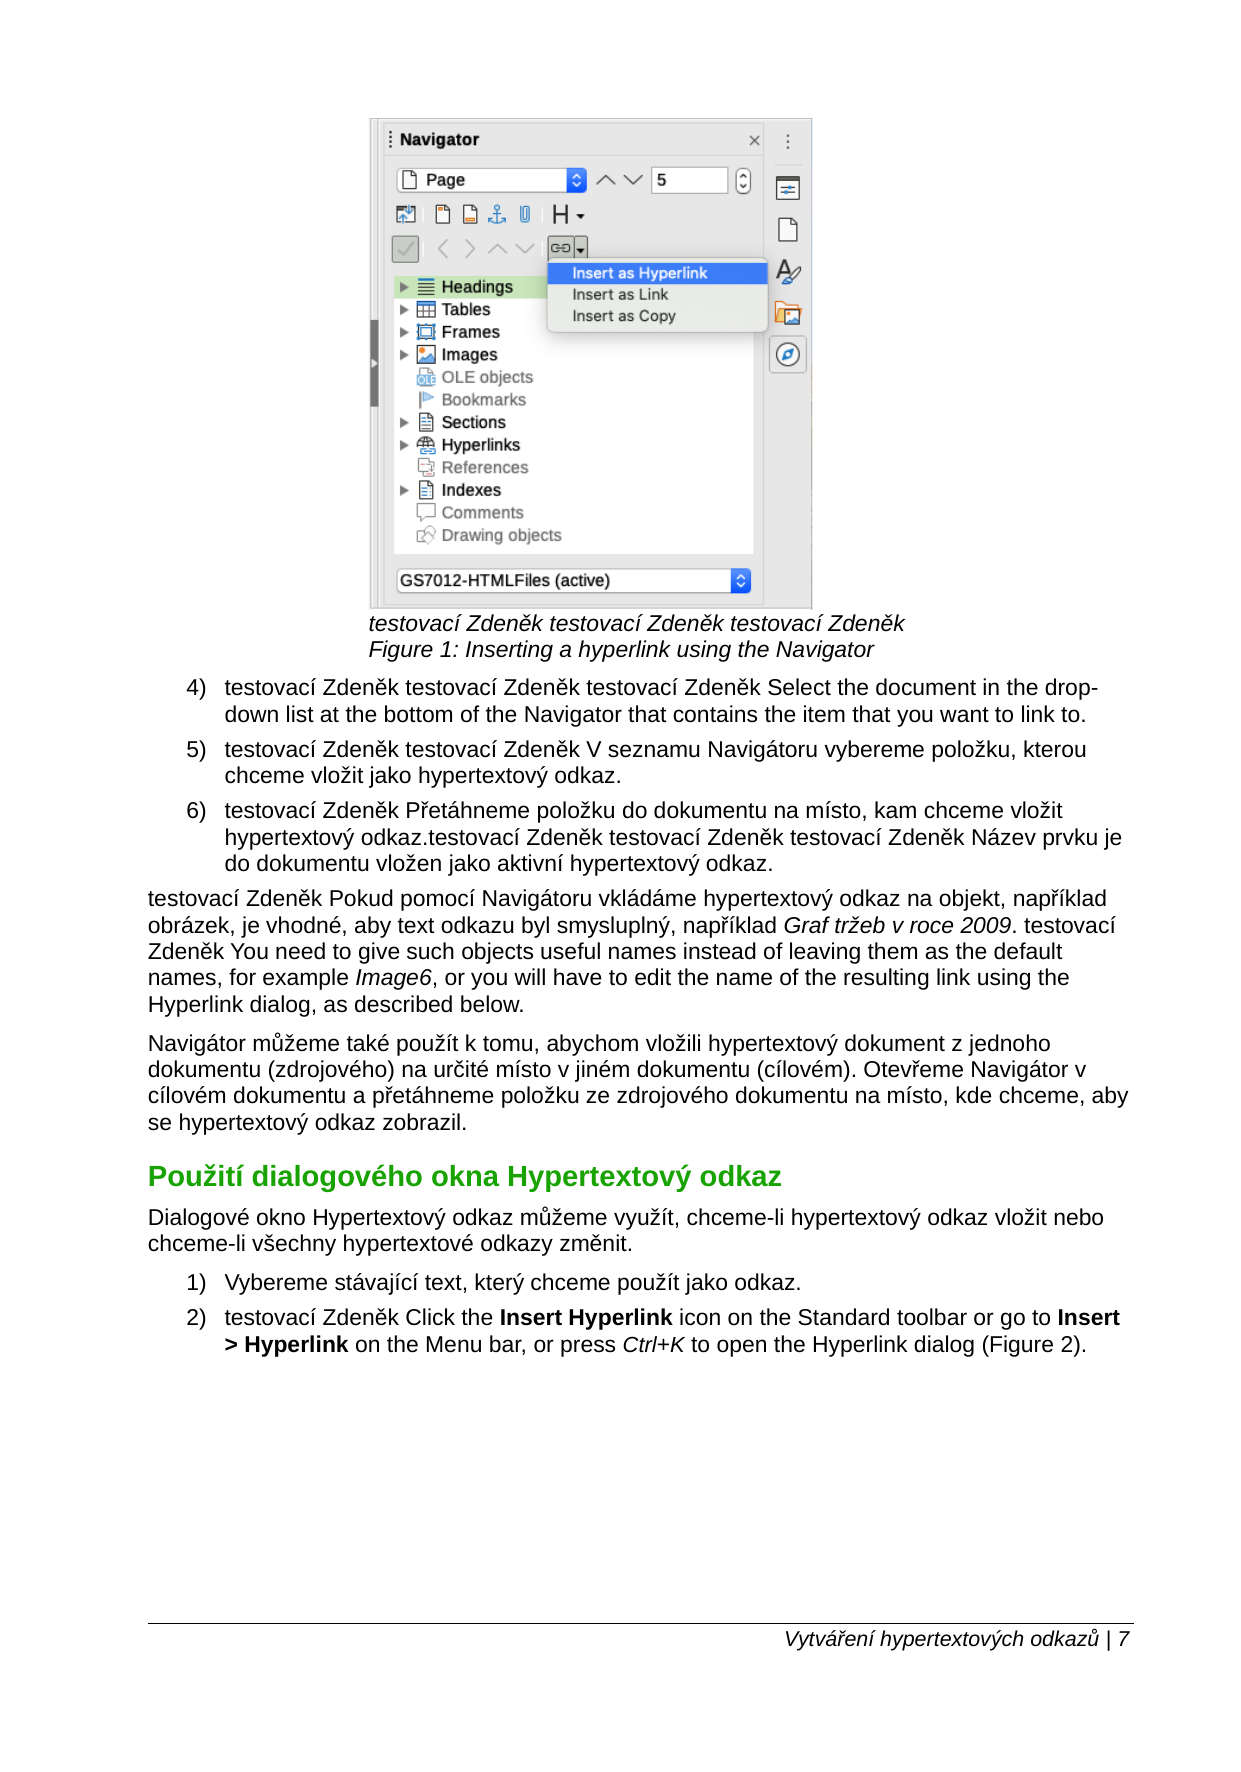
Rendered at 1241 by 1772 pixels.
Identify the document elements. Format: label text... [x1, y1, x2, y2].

text testovací Zdeněk testovací Zdeněk testovací Zdeněk Figure 1: Inserting a hyperlink using the Navigator [368, 118, 913, 662]
subtitle Použití dialogového okna Hypertextový odkaz [148, 1159, 1134, 1192]
list Dialogové okno Hypertextový odkaz můžeme využít, chceme-li hypertextový odkaz vložit nebo chceme-li všechny hypertextové odkazy změnit. [148, 1204, 1134, 1257]
list testovací Zdeněk testovací Zdeněk testovací Zdeněk Select the document in the drop-down list at the bottom of the Navigator that contains the item that you want to link to. [207, 674, 1134, 727]
list testovací Zdeněk Click the Insert Hyperlink icon on the Standard toolbar or go to Insert > Hyperlink on the Menu bar, or press Ctrl+K to open the Hyperlink dialog (Figure 2). [207, 1304, 1134, 1357]
list testovací Zdeněk testovací Zdeněk V seznamu Navigátoru vybereme položku, kterou chceme vložit jako hypertextový odkaz. [207, 736, 1134, 788]
text Navigátor můžeme také použít k tomu, abychom vložili hypertextový dokument z jednoho dokumentu (zdrojového) na určité místo v jiném dokumentu (cílovém). Otevřeme Navigátor v cílovém dokumentu a přetáhneme položku ze zdrojového dokumentu na místo, kde chceme, aby se hypertextový odkaz zobrazil. [148, 1029, 1134, 1135]
list Vybereme stávající text, který chceme použít jako odkaz. [207, 1269, 1134, 1296]
picture [368, 118, 813, 610]
list testovací Zdeněk Přetáhneme položku do dokumentu na místo, kam chceme vložit hypertextový odkaz.testovací Zdeněk testovací Zdeněk testovací Zdeněk Název prvku je do dokumentu vložen jako aktivní hypertextový odkaz. [207, 797, 1134, 876]
text testovací Zdeněk Pokud pomocí Navigátoru vkládáme hypertextový odkaz na objekt, například obrázek, je vhodné, aby text odkazu byl smysluplný, například Graf tržeb v roce 2009. testovací Zdeněk You need to give such objects useful names instead of leaving them as the default names, for example Image6, or you will have to edit the name of the resulting link using the Hyperlink dialog, as described below. [148, 885, 1134, 1017]
